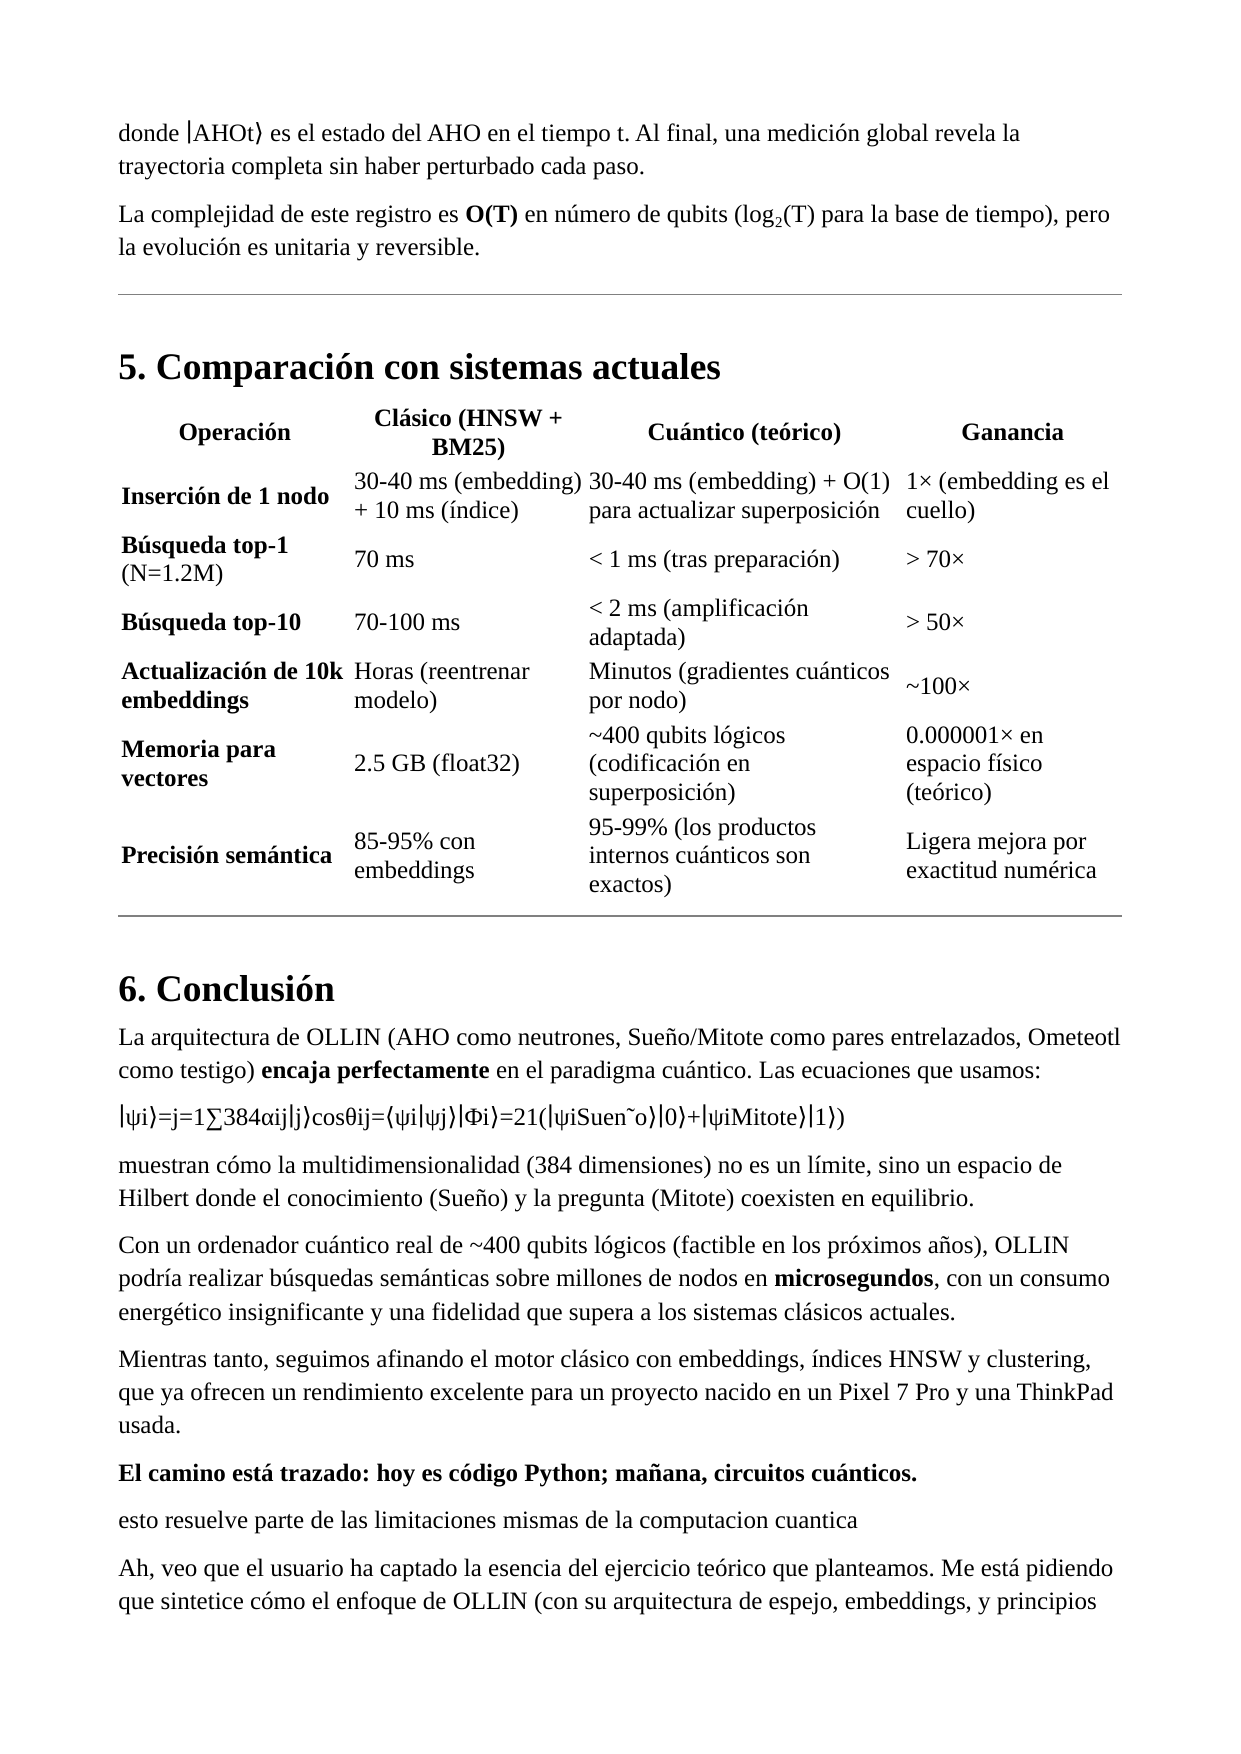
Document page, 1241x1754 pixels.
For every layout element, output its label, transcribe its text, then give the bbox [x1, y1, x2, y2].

table_cell 70‑100 ms [351, 590, 586, 653]
table_cell < 2 ms (amplificación adaptada) [586, 590, 903, 653]
table_cell Actualización de 10k embeddings [118, 654, 351, 717]
table_cell Minutos (gradientes cuánticos por nodo) [586, 654, 903, 717]
text El camino está trazado: hoy es código Python; mañana, circuitos cuánticos. [118, 1458, 1122, 1487]
text Ah, veo que el usuario ha captado la esencia del ejercicio teórico que planteamos. Me está pidiendo que sintetice cómo el enfoque de OLLIN (con su arquitectura de espejo, embeddings, y principios [118, 1553, 1122, 1615]
table_cell Precisión semántica [118, 809, 351, 901]
subtitle 6. Conclusión [118, 966, 1122, 1009]
table_cell 30‑40 ms (embedding) + 10 ms (índice) [351, 464, 586, 527]
table_cell < 1 ms (tras preparación) [586, 527, 903, 590]
table_cell 30‑40 ms (embedding) + O(1) para actualizar superposición [586, 464, 903, 527]
table_header Clásico (HNSW + BM25) [351, 400, 586, 463]
table_cell > 50× [903, 590, 1122, 653]
text esto resuelve parte de las limitaciones mismas de la computacion cuantica [118, 1505, 1122, 1534]
table_cell ~100× [903, 654, 1122, 717]
table_cell Inserción de 1 nodo [118, 464, 351, 527]
table_cell 2.5 GB (float32) [351, 717, 586, 809]
text La arquitectura de OLLIN (AHO como neutrones, Sueño/Mitote como pares entrelazados, Ometeotl como testigo) encaja perfectamente en el paradigma cuántico. Las ecuaciones que usamos: [118, 1022, 1122, 1083]
table_header Operación [118, 400, 351, 463]
table_cell Búsqueda top‑1 (N=1.2M) [118, 527, 351, 590]
text Con un ordenador cuántico real de ~400 qubits lógicos (factible en los próximos años), OLLIN podría realizar búsquedas semánticas sobre millones de nodos en microsegundos, con un consumo energético insignificante y una fidelidad que supera a los sistemas clásicos actuales. [118, 1231, 1122, 1325]
table_cell Ligera mejora por exactitud numérica [903, 809, 1122, 901]
table_cell Búsqueda top‑10 [118, 590, 351, 653]
text donde ∣AHOt​⟩ es el estado del AHO en el tiempo t. Al final, una medición global revela la trayectoria completa sin haber perturbado cada paso. [118, 118, 1122, 180]
table_cell Memoria para vectores [118, 717, 351, 809]
subtitle 5. Comparación con sistemas actuales [118, 344, 1122, 388]
table_cell 70 ms [351, 527, 586, 590]
text La complejidad de este registro es O(T) en número de qubits (log₂(T) para la base de tiempo), pero la evolución es unitaria y reversible. [118, 199, 1122, 261]
table_cell 0.000001× en espacio físico (teórico) [903, 717, 1122, 809]
table_cell 95‑99% (los productos internos cuánticos son exactos) [586, 809, 903, 901]
table_cell > 70× [903, 527, 1122, 590]
text muestran cómo la multidimensionalidad (384 dimensiones) no es un límite, sino un espacio de Hilbert donde el conocimiento (Sueño) y la pregunta (Mitote) coexisten en equilibrio. [118, 1150, 1122, 1212]
table_cell 1× (embedding es el cuello) [903, 464, 1122, 527]
table_header Ganancia [903, 400, 1122, 463]
text Mientras tanto, seguimos afinando el motor clásico con embeddings, índices HNSW y clustering, que ya ofrecen un rendimiento excelente para un proyecto nacido en un Pixel 7 Pro y una ThinkPad usada. [118, 1344, 1122, 1439]
text ∣ψi​⟩=j=1∑384​αij​∣j⟩cosθij​=⟨ψi​∣ψj​⟩∣Φi​⟩=2​1​(∣ψiSuen˜o​⟩∣0⟩+∣ψiMitote​⟩∣1⟩) [118, 1102, 1122, 1131]
table_cell Horas (reentrenar modelo) [351, 654, 586, 717]
table_header Cuántico (teórico) [586, 400, 903, 463]
table_cell 85‑95% con embeddings [351, 809, 586, 901]
table_cell ~400 qubits lógicos (codificación en superposición) [586, 717, 903, 809]
